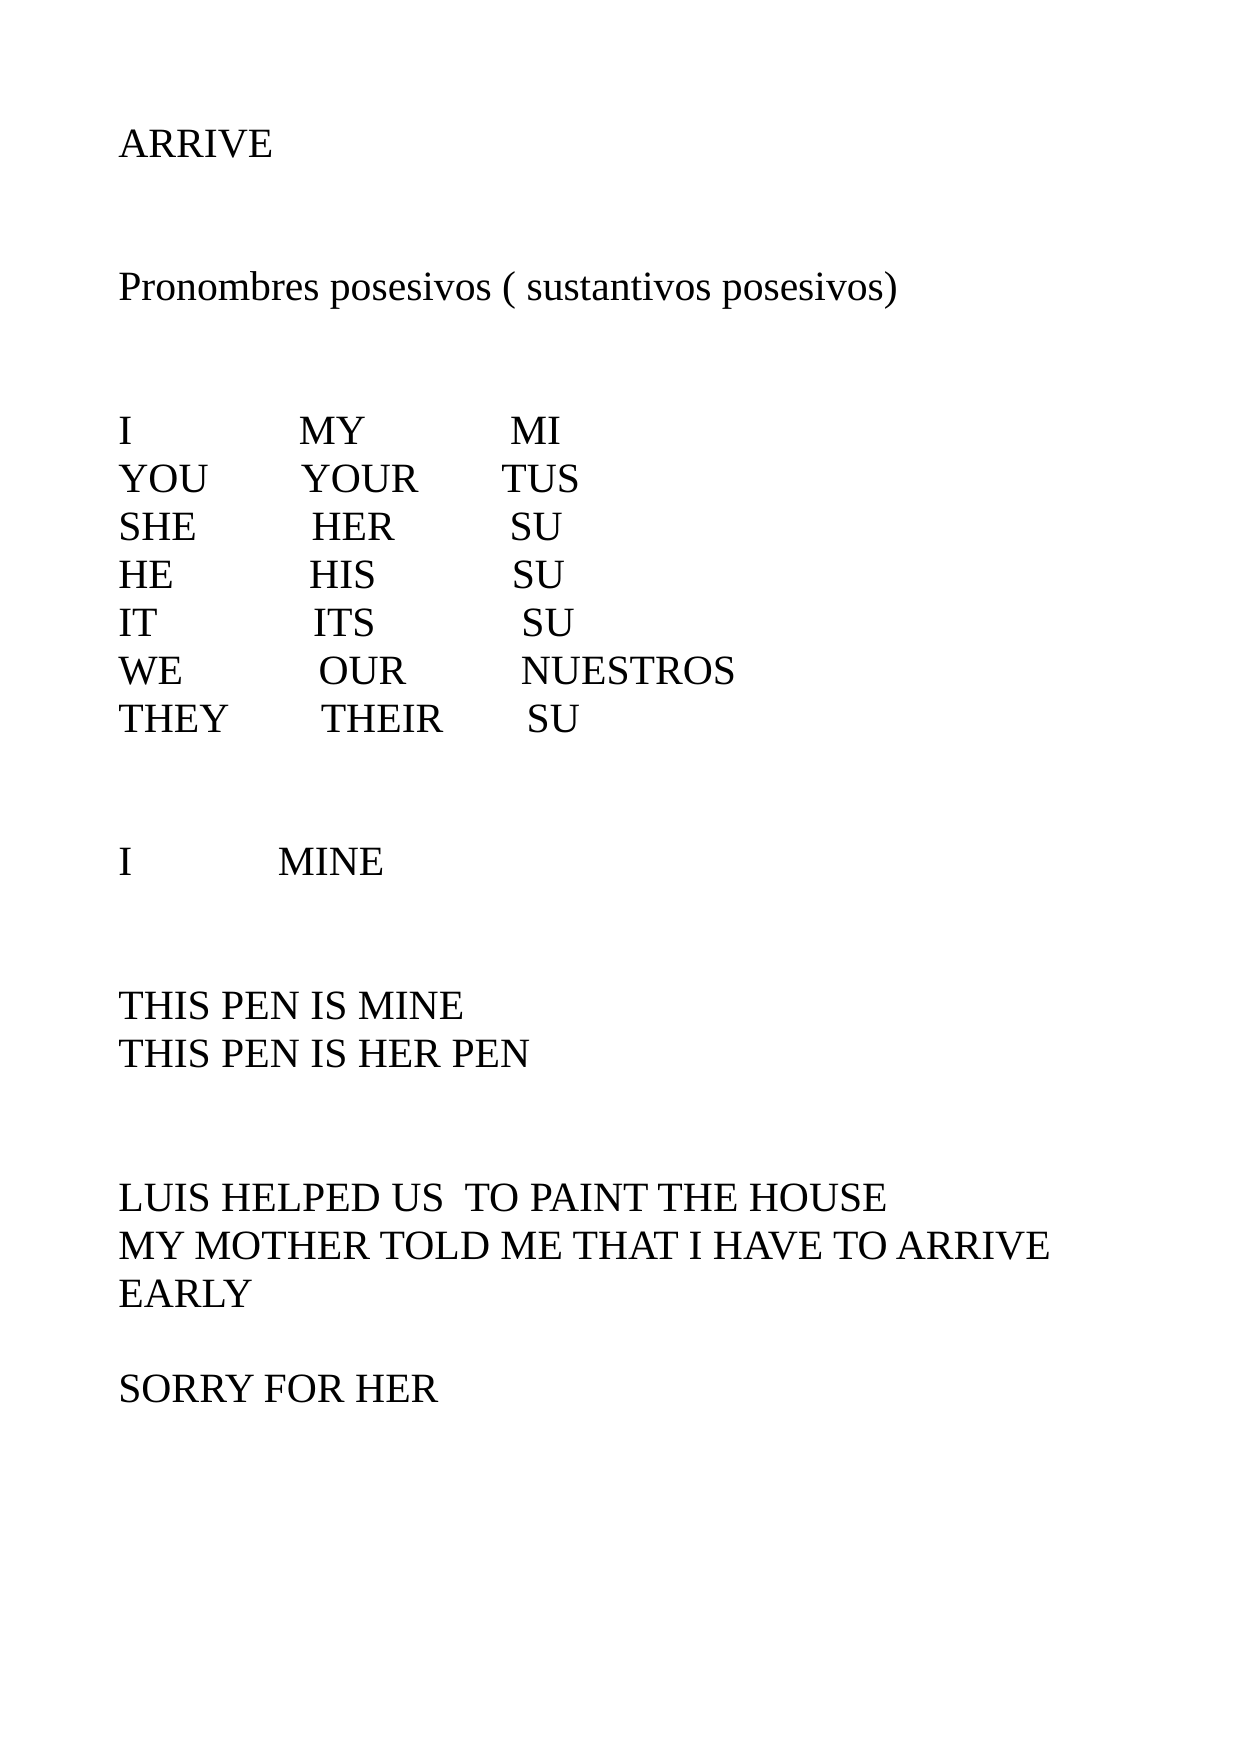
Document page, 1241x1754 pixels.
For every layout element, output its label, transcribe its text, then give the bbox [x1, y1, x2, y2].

text SORRY FOR HER [118, 1364, 1122, 1412]
text YOU YOUR TUS [118, 453, 1122, 501]
text SHE HER SU [118, 501, 1122, 549]
text HE HIS SU [118, 549, 1122, 597]
text ARRIVE [118, 118, 1122, 166]
text THIS PEN IS MINE [118, 981, 1122, 1028]
text MY MOTHER TOLD ME THAT I HAVE TO ARRIVE EARLY [118, 1220, 1122, 1316]
text THIS PEN IS HER PEN [118, 1028, 1122, 1076]
text I MY MI [118, 406, 1122, 453]
text I MINE [118, 837, 1122, 885]
text THEY THEIR SU [118, 693, 1122, 741]
text Pronombres posesivos ( sustantivos posesivos) [118, 262, 1122, 310]
text IT ITS SU [118, 597, 1122, 645]
text LUIS HELPED US TO PAINT THE HOUSE [118, 1172, 1122, 1220]
text WE OUR NUESTROS [118, 645, 1122, 693]
